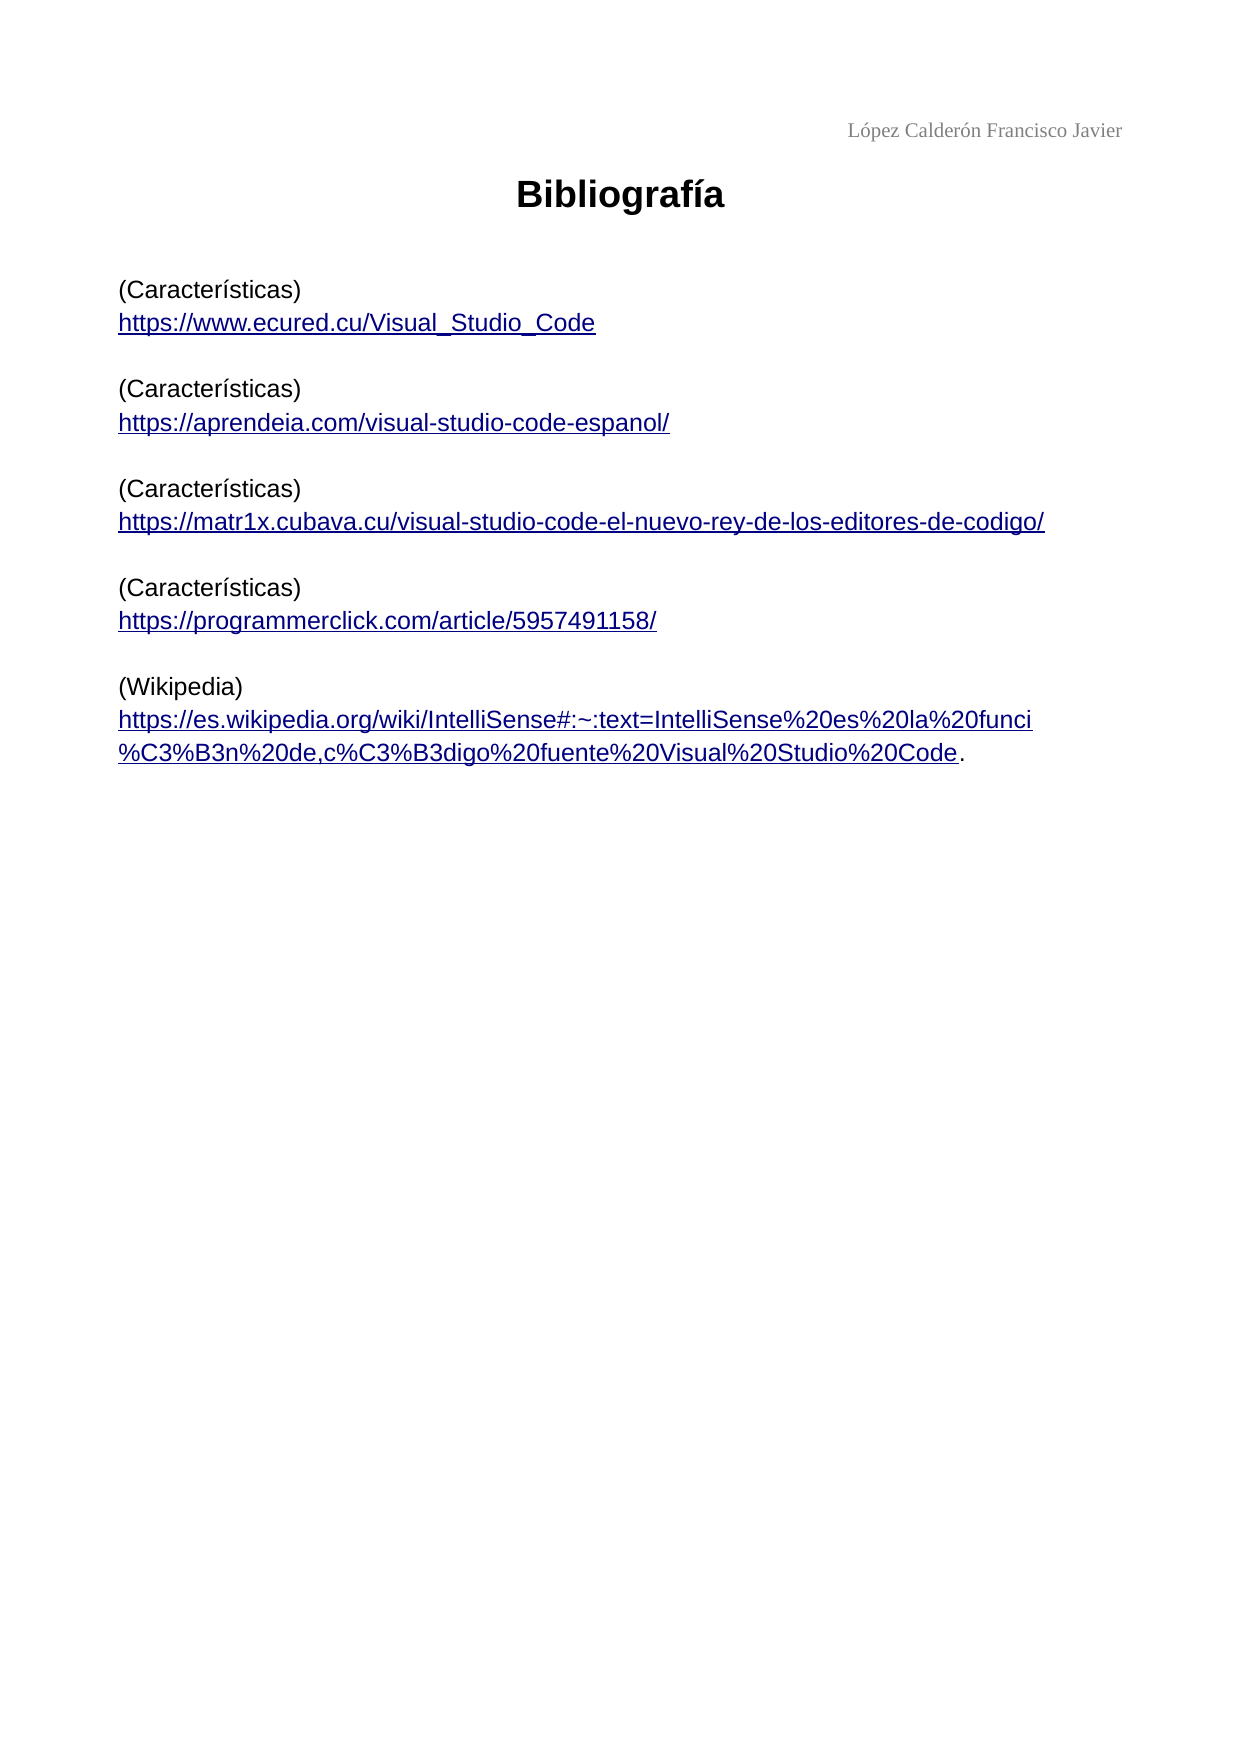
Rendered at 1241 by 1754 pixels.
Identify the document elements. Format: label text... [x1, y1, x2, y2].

text (Características) [118, 275, 1122, 304]
subtitle Bibliografía [118, 172, 1122, 215]
text https://www.ecured.cu/Visual_Studio_Code [118, 308, 1122, 337]
text https://matr1x.cubava.cu/visual-studio-code-el-nuevo-rey-de-los-editores-de-codigo/ [118, 507, 1122, 535]
text (Características) [118, 573, 1122, 601]
text https://aprendeia.com/visual-studio-code-espanol/ [118, 407, 1122, 436]
text (Wikipedia) [118, 672, 1122, 700]
text (Características) [118, 374, 1122, 403]
text https://programmerclick.com/article/5957491158/ [118, 606, 1122, 634]
text (Características) [118, 473, 1122, 502]
text https://es.wikipedia.org/wiki/IntelliSense#:~:text=IntelliSense%20es%20la%20funci%C3%B3n%20de,c%C3%B3digo%20fuente%20Visual%20Studio%20Code. [118, 705, 1122, 766]
